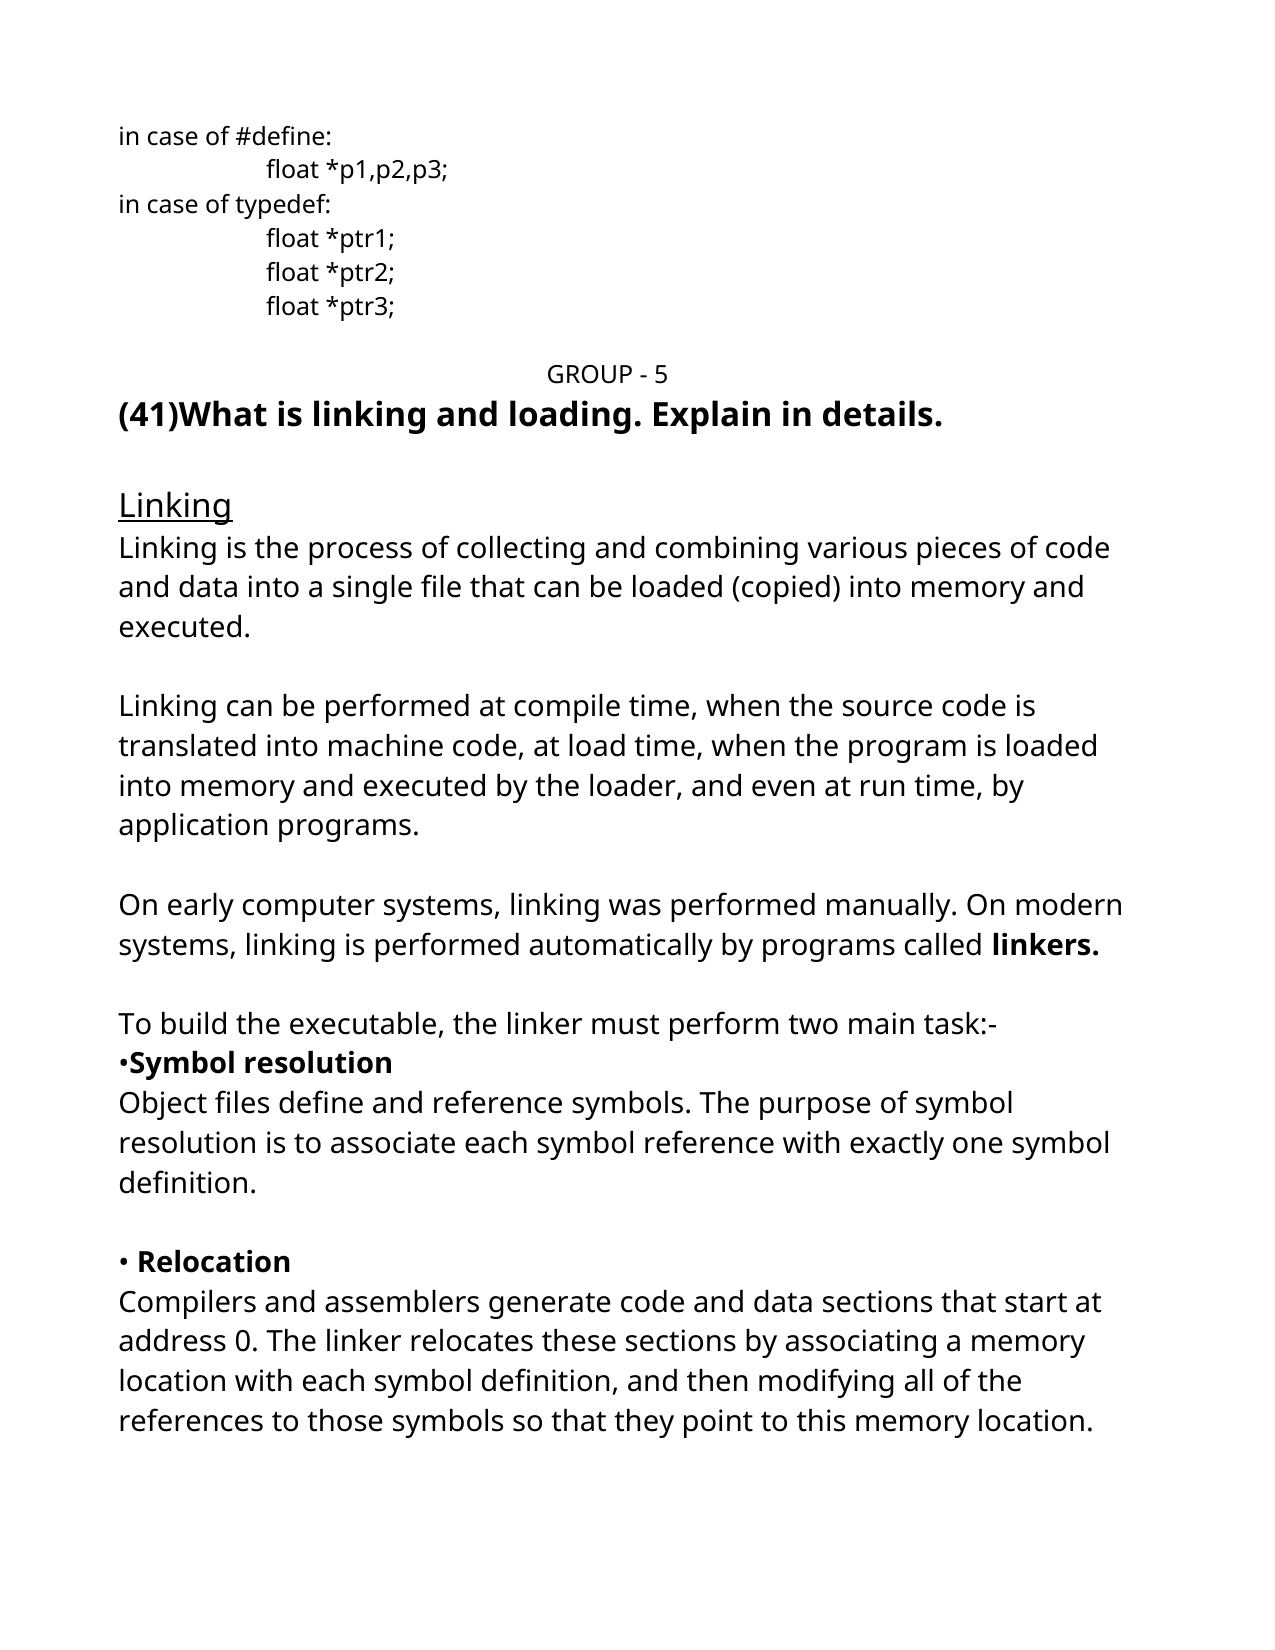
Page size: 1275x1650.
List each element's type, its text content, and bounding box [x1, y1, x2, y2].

text (41)What is linking and loading. Explain in details. [118, 391, 1157, 436]
text To build the executable, the linker must perform two main task:- [118, 1003, 1157, 1043]
text Linking [118, 481, 1157, 527]
text in case of #define: [118, 118, 1157, 152]
text Compilers and assemblers generate code and data sections that start at address 0. The linker relocates these sections by associating a memory location with each symbol definition, and then modifying all of the references to those symbols so that they point to this memory location. [118, 1281, 1157, 1440]
text in case of typedef: [118, 186, 1157, 220]
text Linking is the process of collecting and combining various pieces of code and data into a single file that can be loaded (copied) into memory and executed. [118, 527, 1157, 646]
text GROUP - 5 [177, 357, 1157, 391]
list Relocation [118, 1241, 1157, 1281]
text On early computer systems, linking was performed manually. On modern systems, linking is performed automatically by programs called linkers. [118, 884, 1157, 963]
text float *ptr2; [118, 254, 1157, 288]
list Symbol resolution [118, 1043, 1157, 1082]
text Object files define and reference symbols. The purpose of symbol resolution is to associate each symbol reference with exactly one symbol definition. [118, 1082, 1157, 1202]
text float *ptr1; [118, 220, 1157, 254]
text Linking can be performed at compile time, when the source code is translated into machine code, at load time, when the program is loaded into memory and executed by the loader, and even at run time, by application programs. [118, 686, 1157, 844]
text float *p1,p2,p3; [118, 152, 1157, 186]
text float *ptr3; [118, 288, 1157, 322]
